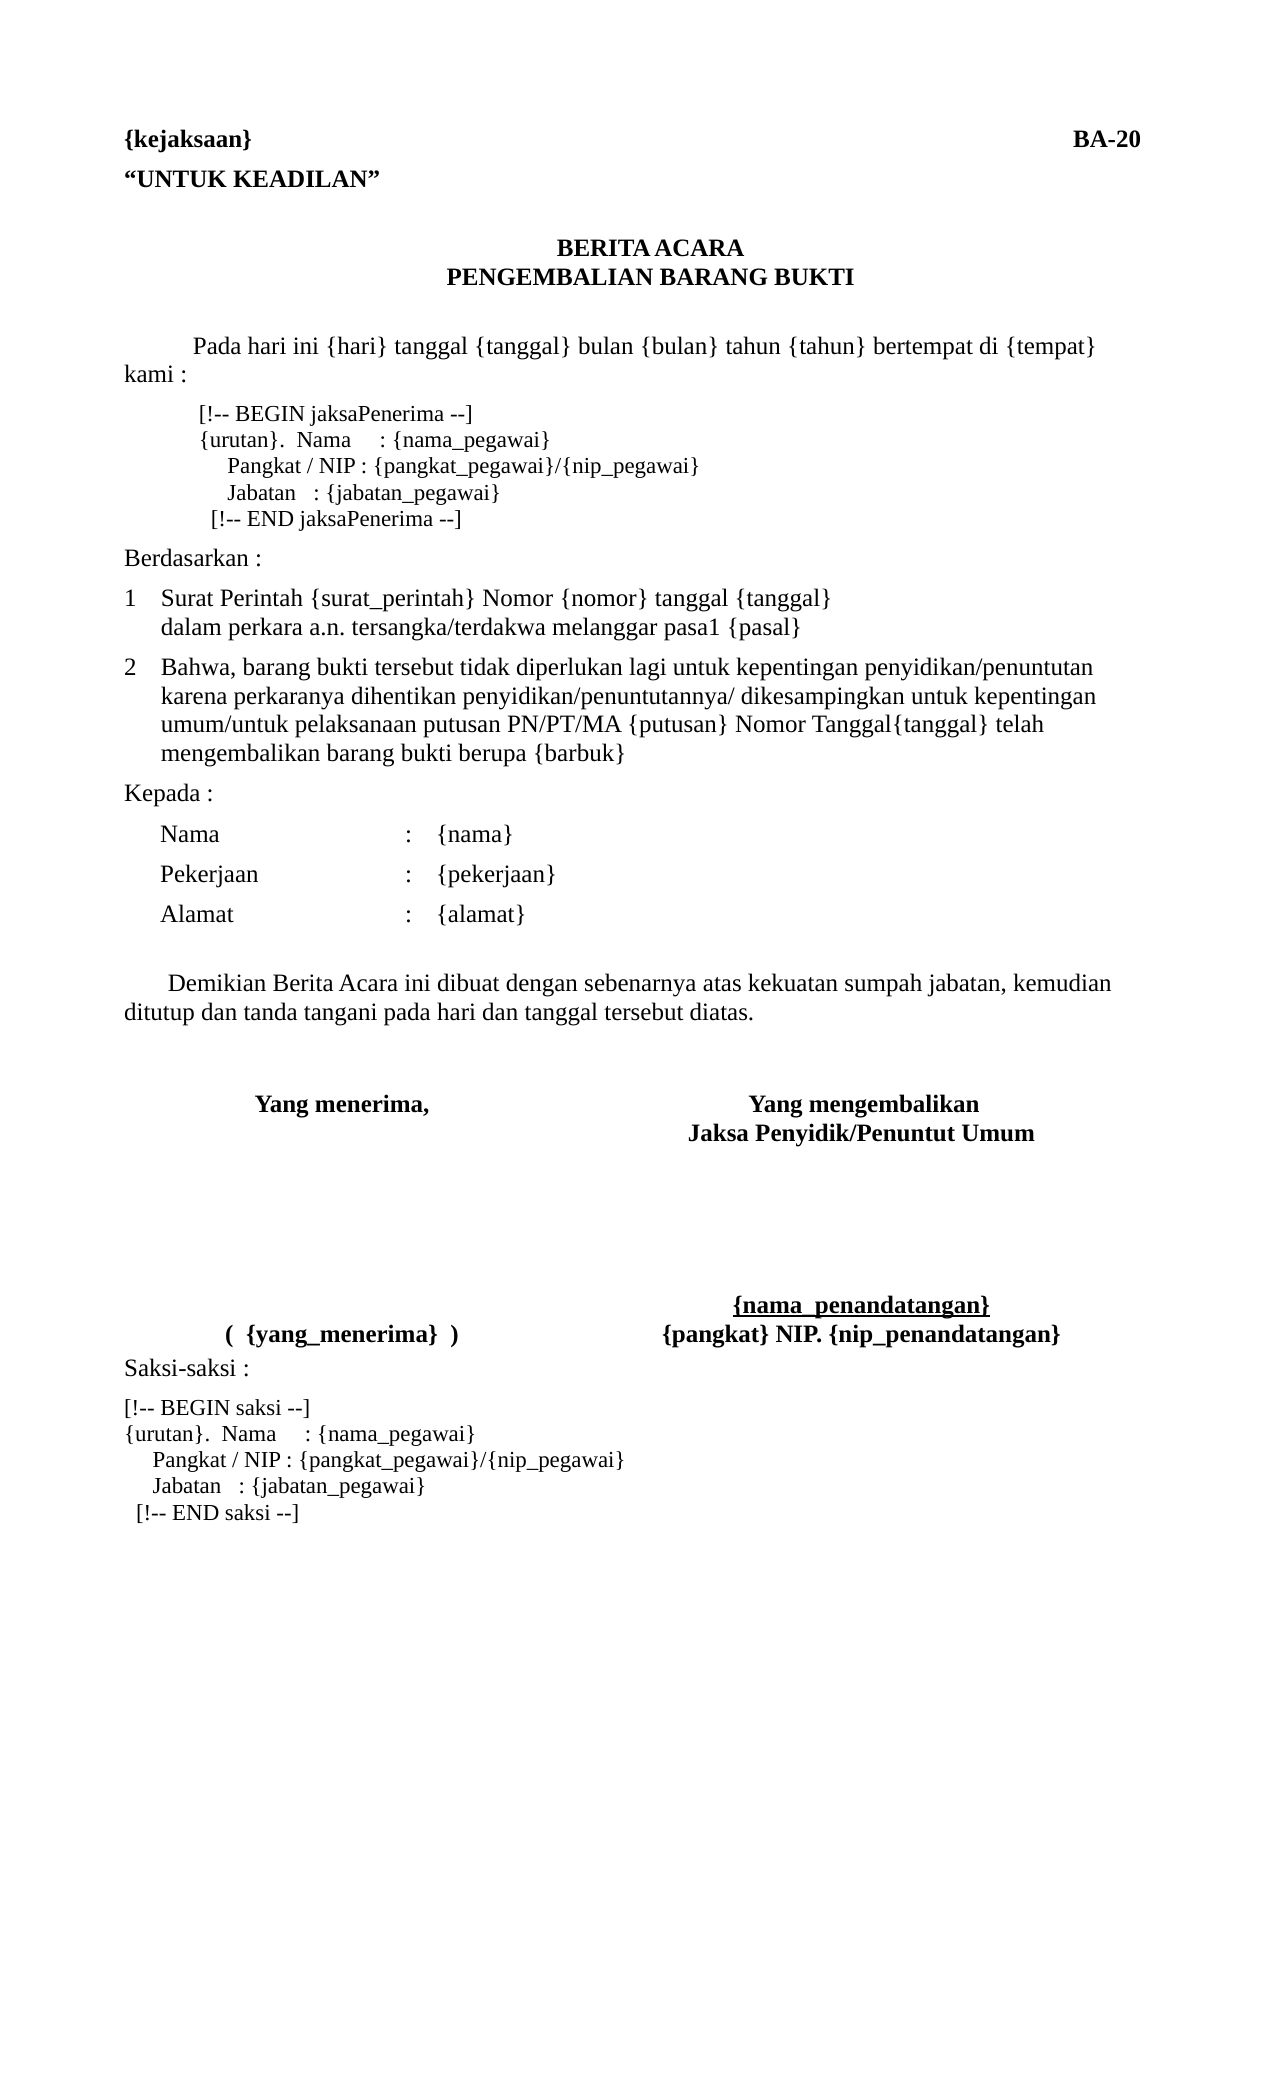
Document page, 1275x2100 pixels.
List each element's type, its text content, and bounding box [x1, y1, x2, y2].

table_cell {alamat} [430, 894, 1155, 934]
table_header Demikian Berita Acara ini dibuat dengan sebenarnya atas kekuatan sumpah jabatan, kemudian ditutup dan tanda tangani pada hari dan tanggal tersebut diatas. [118, 963, 1157, 1031]
table_header Kepada : [118, 773, 224, 813]
table_cell : [399, 894, 430, 934]
table_header “UNTUK KEADILAN” [118, 158, 1157, 198]
table_header : [399, 813, 430, 853]
table_header {nama} [430, 813, 1155, 853]
table_cell Alamat [154, 894, 399, 934]
table_header [!-- BEGIN jaksaPenerima --] {urutan}. Nama : {nama_pegawai} Pangkat / NIP : {pangkat_pegawai}/{nip_pegawai} Jabatan : {jabatan_pegawai} [!-- END jaksaPenerima --] [193, 394, 1156, 537]
table_header Yang menerima, ( {yang_menerima} ) [118, 1089, 565, 1348]
table_header Yang mengembalikan Jaksa Penyidik/Penuntut Umum {nama_penandatangan} {pangkat} NIP. {nip_penandatangan} [565, 1089, 1157, 1348]
table_header [118, 227, 438, 296]
table_cell {pekerjaan} [430, 853, 1155, 893]
table_header Saksi-saksi : [118, 1348, 261, 1388]
table_header [863, 227, 1156, 296]
table_cell 2 [118, 646, 155, 773]
table_header Surat Perintah {surat_perintah} Nomor {nomor} tanggal {tanggal} dalam perkara a.n. tersangka/terdakwa melanggar pasa1 {pasal} [155, 578, 1156, 646]
table_cell Pekerjaan [154, 853, 399, 893]
table_header Nama [154, 813, 399, 853]
table_cell : [399, 853, 430, 893]
table_header {kejaksaan} [118, 118, 1067, 158]
table_header [!-- BEGIN saksi --] {urutan}. Nama : {nama_pegawai} Pangkat / NIP : {pangkat_pegawai}/{nip_pegawai} Jabatan : {jabatan_pegawai} [!-- END saksi --] [118, 1388, 693, 1536]
table_header BA-20 [1067, 118, 1156, 158]
table_header 1 [118, 578, 155, 646]
table_header Pada hari ini {hari} tanggal {tanggal} bulan {bulan} tahun {tahun} bertempat di {tempat} kami : [118, 325, 1157, 394]
table_cell Bahwa, barang bukti tersebut tidak diperlukan lagi untuk kepentingan penyidikan/penuntutan karena perkaranya dihentikan penyidikan/penuntutannya/ dikesampingkan untuk kepentingan umum/untuk pelaksanaan putusan PN/PT/MA {putusan} Nomor Tanggal{tanggal} telah mengembalikan barang bukti berupa {barbuk} [155, 646, 1156, 773]
table_header BERITA ACARA PENGEMBALIAN BARANG BUKTI [438, 227, 863, 296]
table_header Berdasarkan : [118, 537, 1157, 577]
